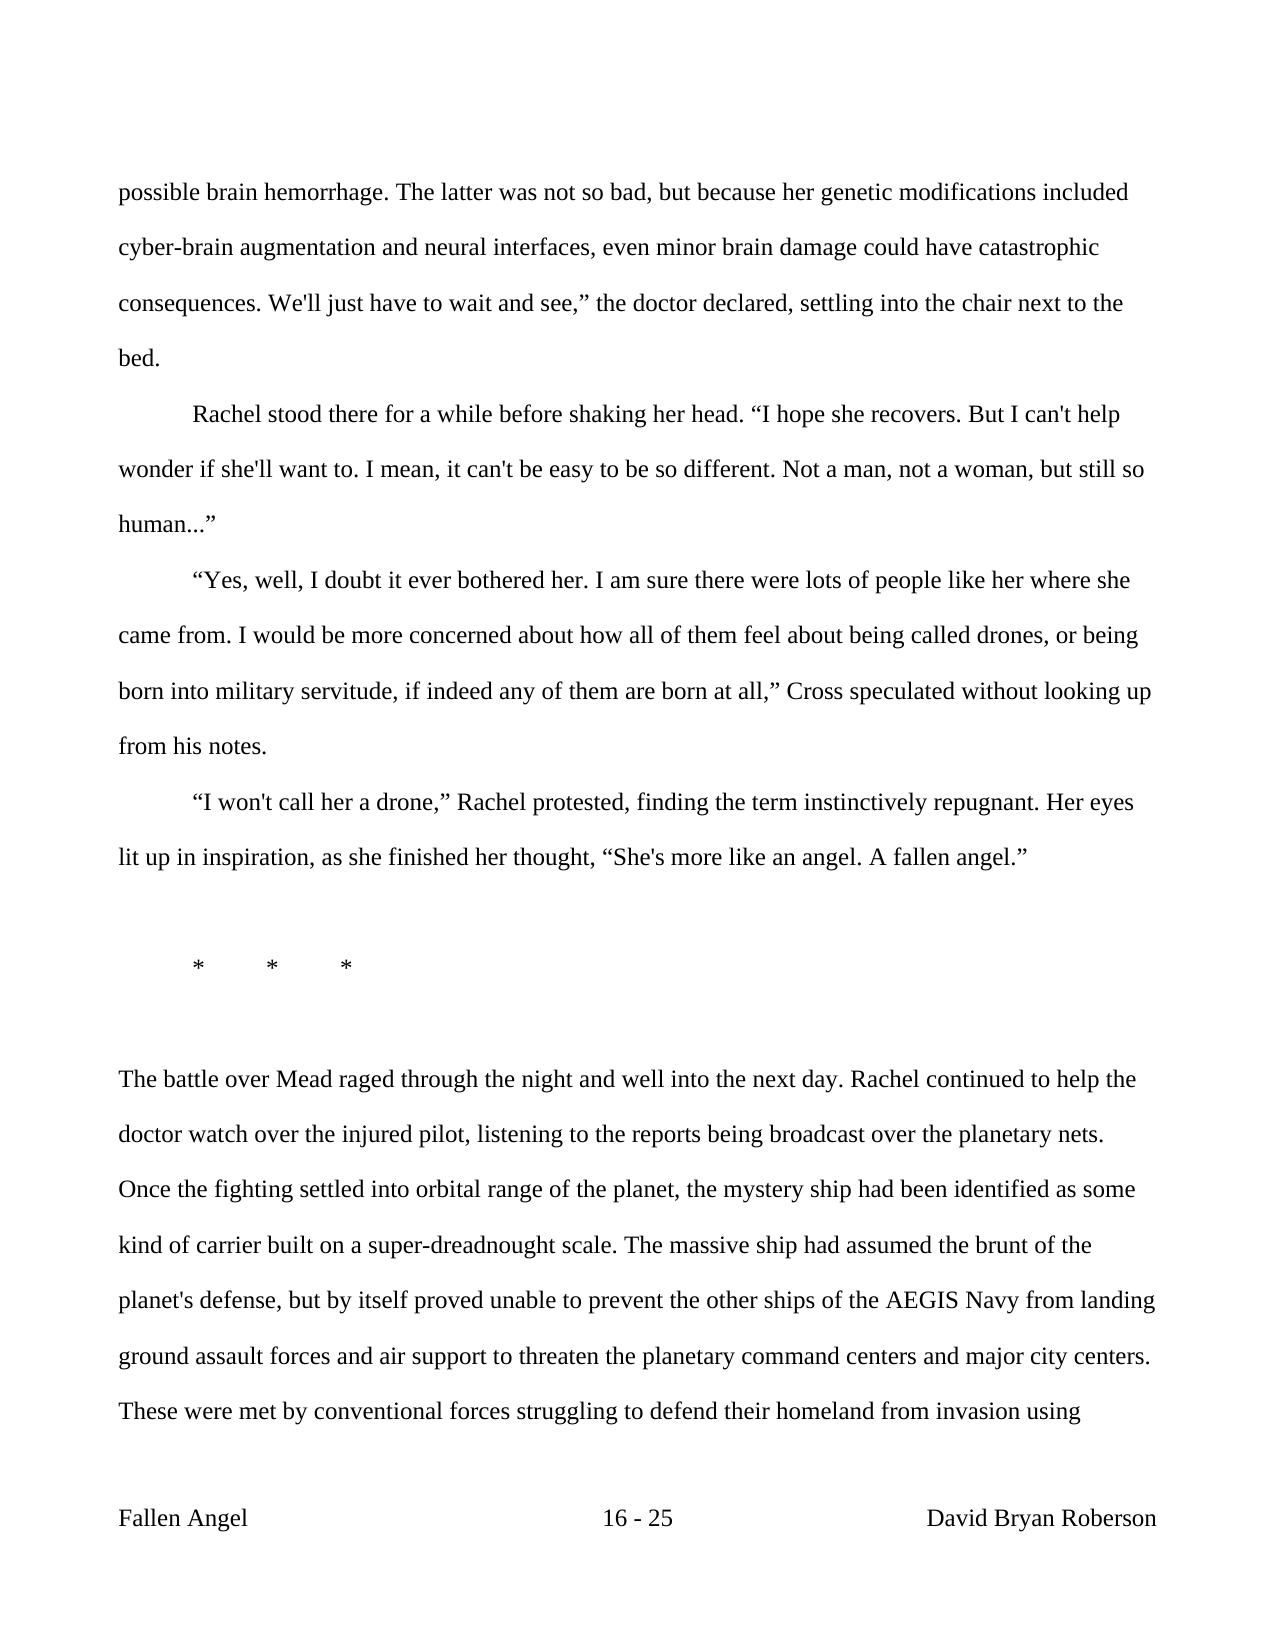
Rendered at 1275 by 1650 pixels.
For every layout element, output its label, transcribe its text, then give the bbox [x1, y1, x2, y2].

text possible brain hemorrhage. The latter was not so bad, but because her genetic modifications included cyber-brain augmentation and neural interfaces, even minor brain damage could have catastrophic consequences. We'll just have to wait and see,” the doctor declared, settling into the chair next to the bed. [118, 178, 1157, 372]
text * * * [118, 954, 1157, 982]
text “Yes, well, I doubt it ever bothered her. I am sure there were lots of people like her where she came from. I would be more concerned about how all of them feel about being called drones, or being born into military servitude, if indeed any of them are born at all,” Cross speculated without looking up from his notes. [118, 566, 1157, 760]
text The battle over Mead raged through the night and well into the next day. Rachel continued to help the doctor watch over the injured pilot, listening to the reports being broadcast over the planetary nets. Once the fighting settled into orbital range of the planet, the mystery ship had been identified as some kind of carrier built on a super-dreadnought scale. The massive ship had assumed the brunt of the planet's defense, but by itself proved unable to prevent the other ships of the AEGIS Navy from landing ground assault forces and air support to threaten the planetary command centers and major city centers. These were met by conventional forces struggling to defend their homeland from invasion using [118, 1065, 1157, 1425]
text Rachel stood there for a while before shaking her head. “I hope she recovers. But I can't help wonder if she'll want to. I mean, it can't be easy to be so different. Not a man, not a woman, but still so human...” [118, 400, 1157, 538]
text “I won't call her a drone,” Rachel protested, finding the term instinctively repugnant. Her eyes lit up in inspiration, as she finished her thought, “She's more like an angel. A fallen angel.” [118, 788, 1157, 871]
